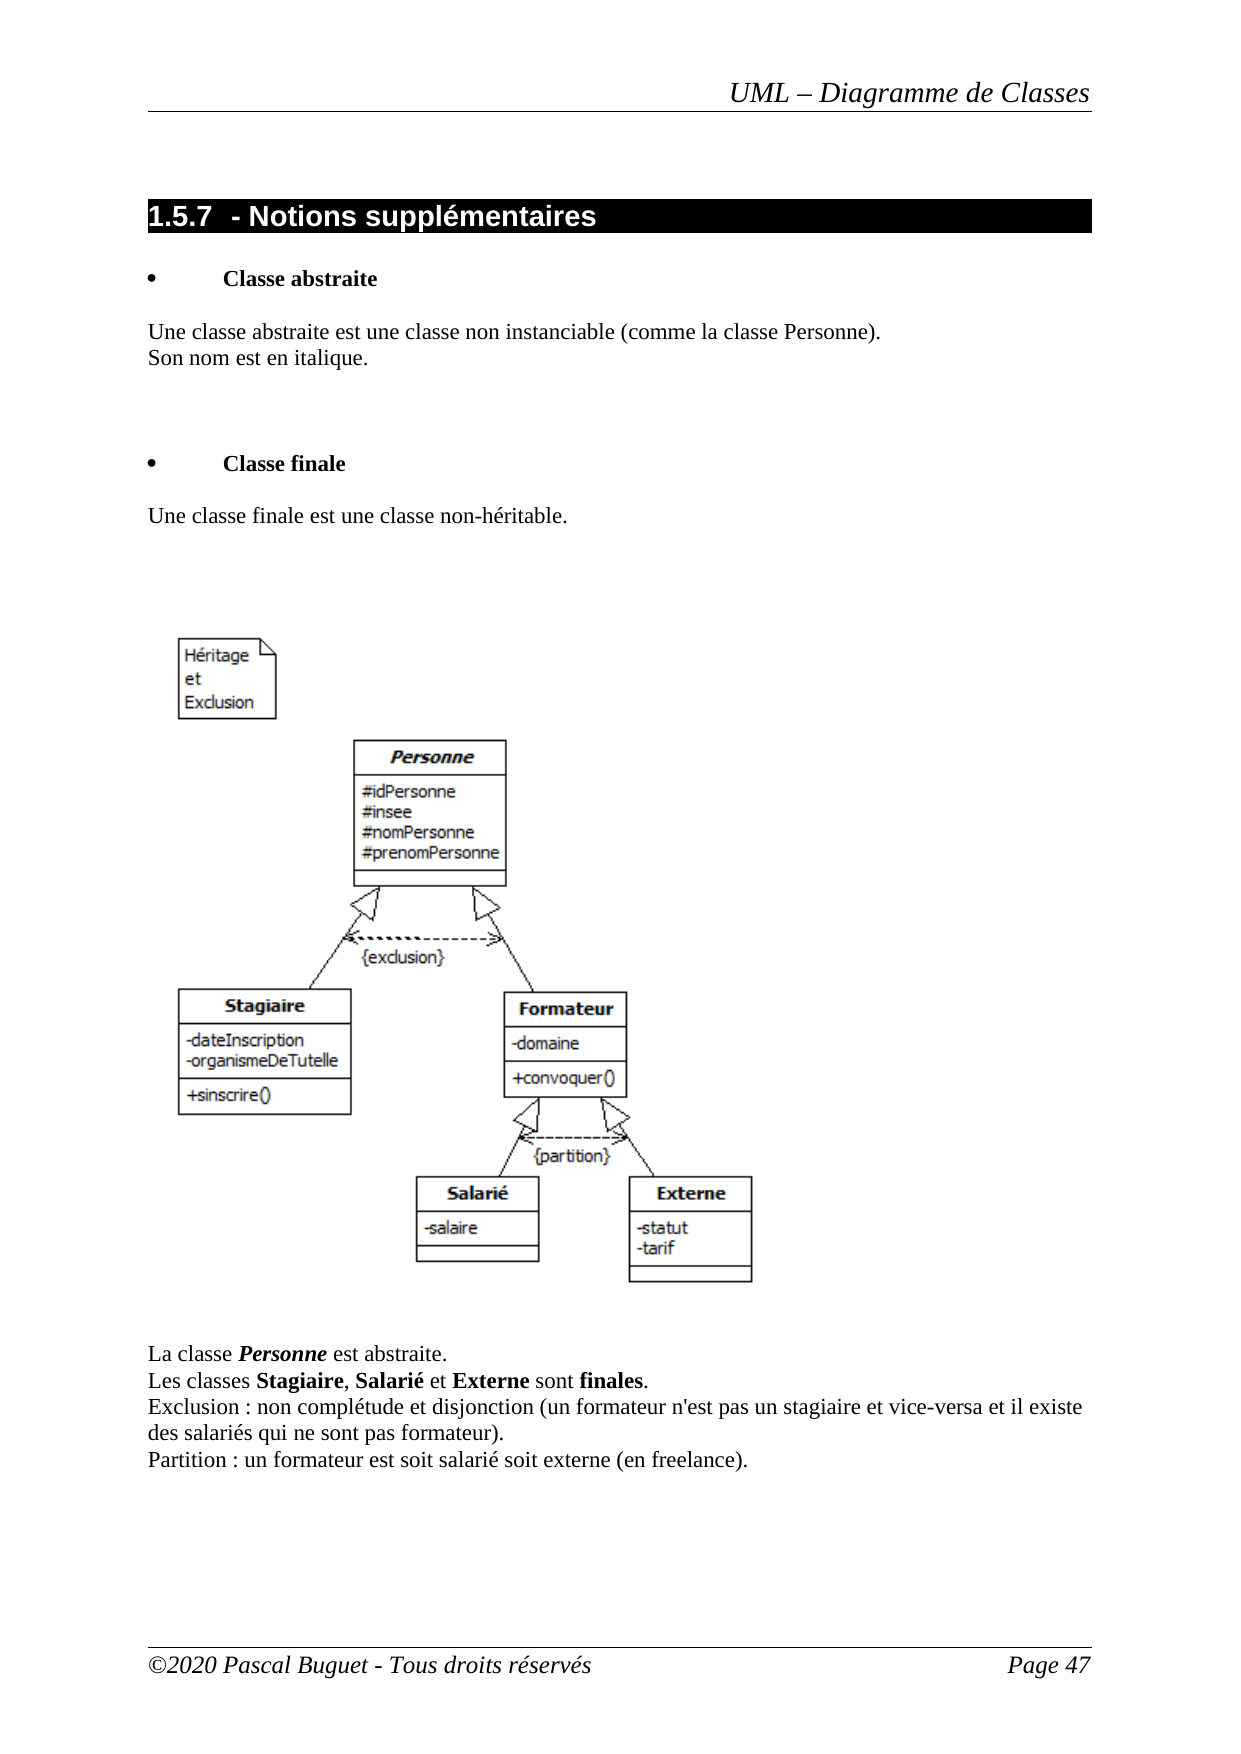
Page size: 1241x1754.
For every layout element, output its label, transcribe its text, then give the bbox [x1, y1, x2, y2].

list Classe abstraite [148, 265, 1092, 292]
text Son nom est en italique. [148, 344, 1092, 371]
text Une classe abstraite est une classe non instanciable (comme la classe Personne). [148, 318, 1092, 344]
text La classe Personne est abstraite. [148, 1340, 1092, 1367]
list Classe finale [148, 450, 1092, 476]
subtitle - Notions supplémentaires [148, 199, 1092, 233]
text Les classes Stagiaire, Salarié et Externe sont finales. [148, 1367, 1092, 1393]
text Une classe finale est une classe non-héritable. [148, 502, 1092, 529]
text Partition : un formateur est soit salarié soit externe (en freelance). [148, 1446, 1092, 1472]
picture [147, 607, 784, 1314]
text Exclusion : non complétude et disjonction (un formateur n'est pas un stagiaire et vice-versa et il existe des salariés qui ne sont pas formateur). [148, 1393, 1092, 1446]
